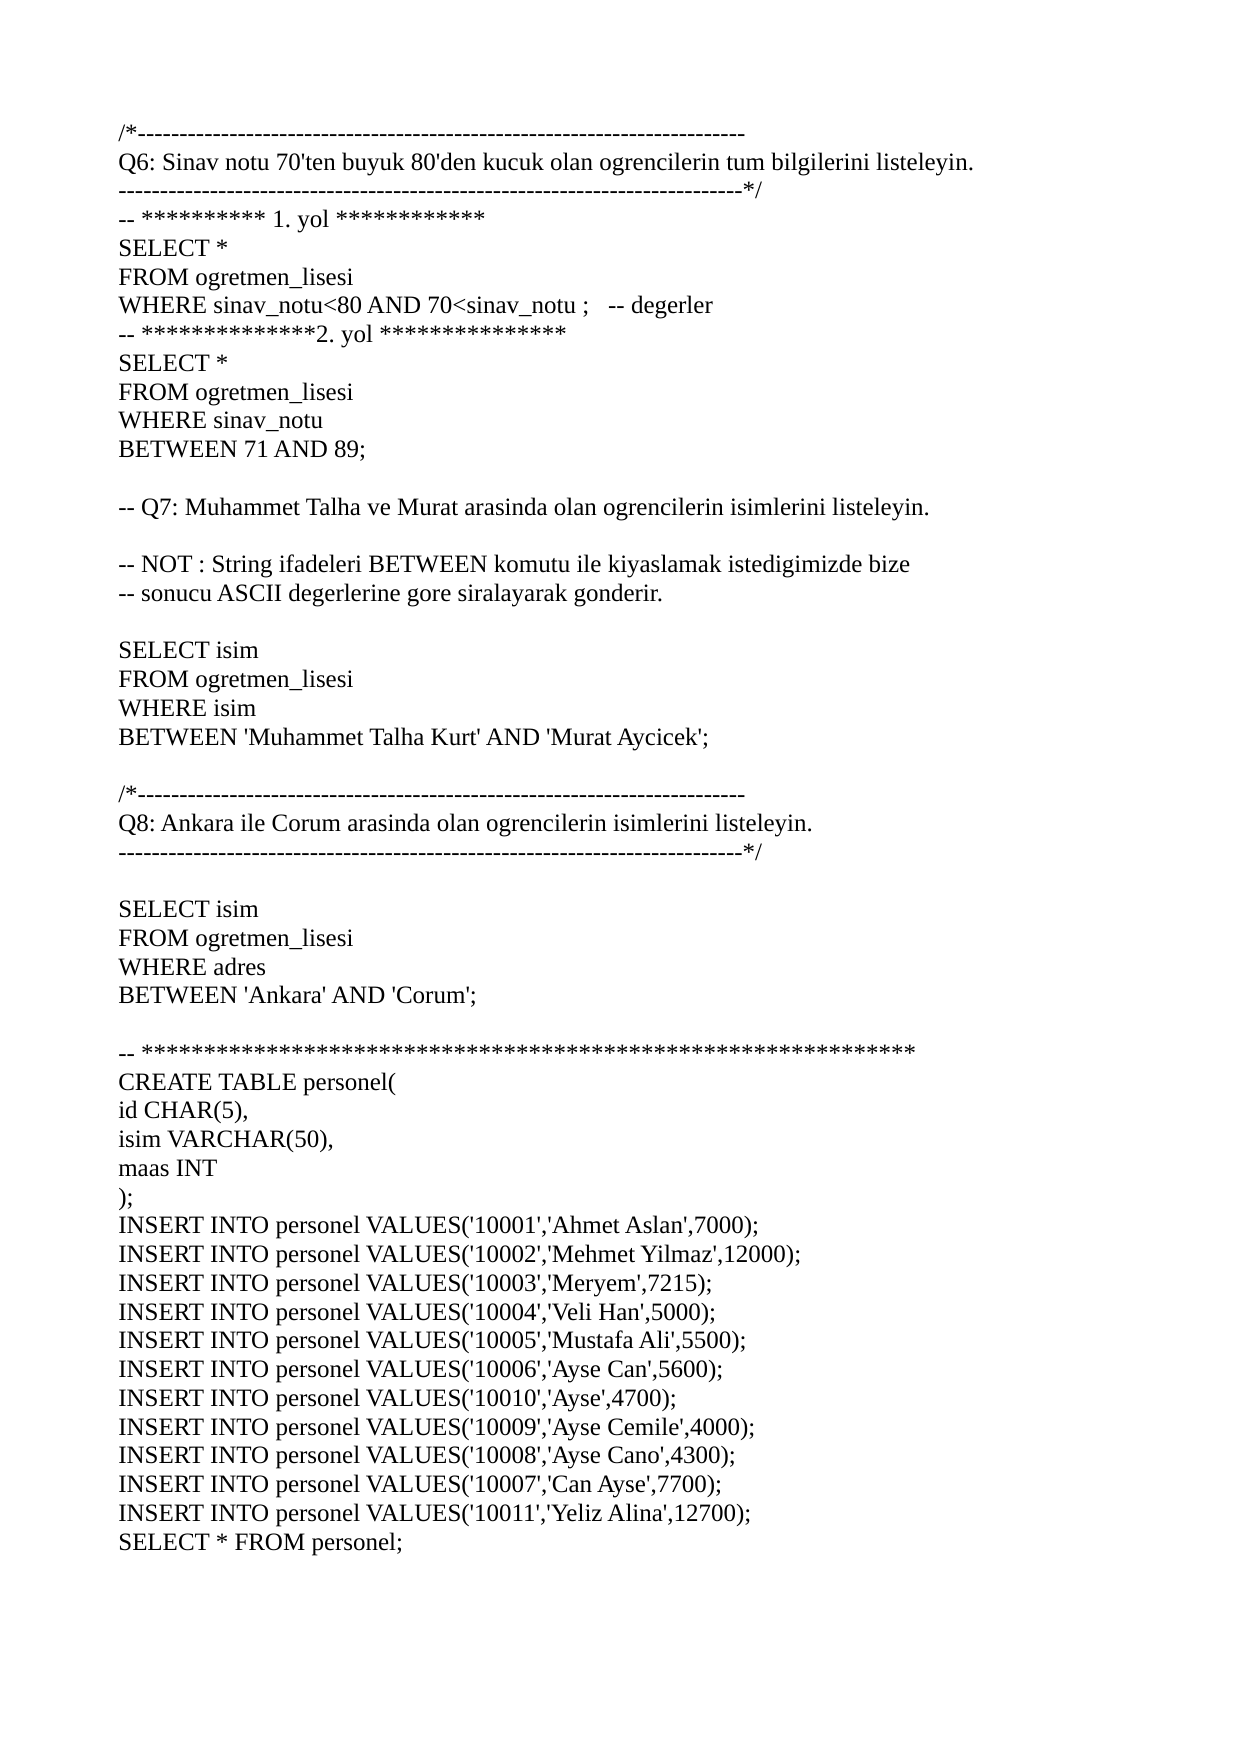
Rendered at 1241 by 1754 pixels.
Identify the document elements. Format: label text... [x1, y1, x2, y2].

text /*------------------------------------------------------------------------- Q6: Sinav notu 70'ten buyuk 80'den kucuk olan ogrencilerin tum bilgilerini listeleyin. ---------------------------------------------------------------------------*/ -- ********** 1. yol ************ SELECT * FROM ogretmen_lisesi WHERE sinav_notu<80 AND 70<sinav_notu ; -- degerler -- **************2. yol *************** SELECT * FROM ogretmen_lisesi WHERE sinav_notu BETWEEN 71 AND 89; -- Q7: Muhammet Talha ve Murat arasinda olan ogrencilerin isimlerini listeleyin. -- NOT : String ifadeleri BETWEEN komutu ile kiyaslamak istedigimizde bize -- sonucu ASCII degerlerine gore siralayarak gonderir. SELECT isim FROM ogretmen_lisesi WHERE isim BETWEEN 'Muhammet Talha Kurt' AND 'Murat Aycicek'; /*------------------------------------------------------------------------- Q8: Ankara ile Corum arasinda olan ogrencilerin isimlerini listeleyin. ---------------------------------------------------------------------------*/ SELECT isim FROM ogretmen_lisesi WHERE adres BETWEEN 'Ankara' AND 'Corum'; -- ************************************************************** CREATE TABLE personel( id CHAR(5), isim VARCHAR(50), maas INT ); INSERT INTO personel VALUES('10001','Ahmet Aslan',7000); INSERT INTO personel VALUES('10002','Mehmet Yilmaz',12000); INSERT INTO personel VALUES('10003','Meryem',7215); INSERT INTO personel VALUES('10004','Veli Han',5000); INSERT INTO personel VALUES('10005','Mustafa Ali',5500); INSERT INTO personel VALUES('10006','Ayse Can',5600); INSERT INTO personel VALUES('10010','Ayse',4700); INSERT INTO personel VALUES('10009','Ayse Cemile',4000); INSERT INTO personel VALUES('10008','Ayse Cano',4300); INSERT INTO personel VALUES('10007','Can Ayse',7700); INSERT INTO personel VALUES('10011','Yeliz Alina',12700); SELECT * FROM personel; [118, 118, 1122, 1556]
